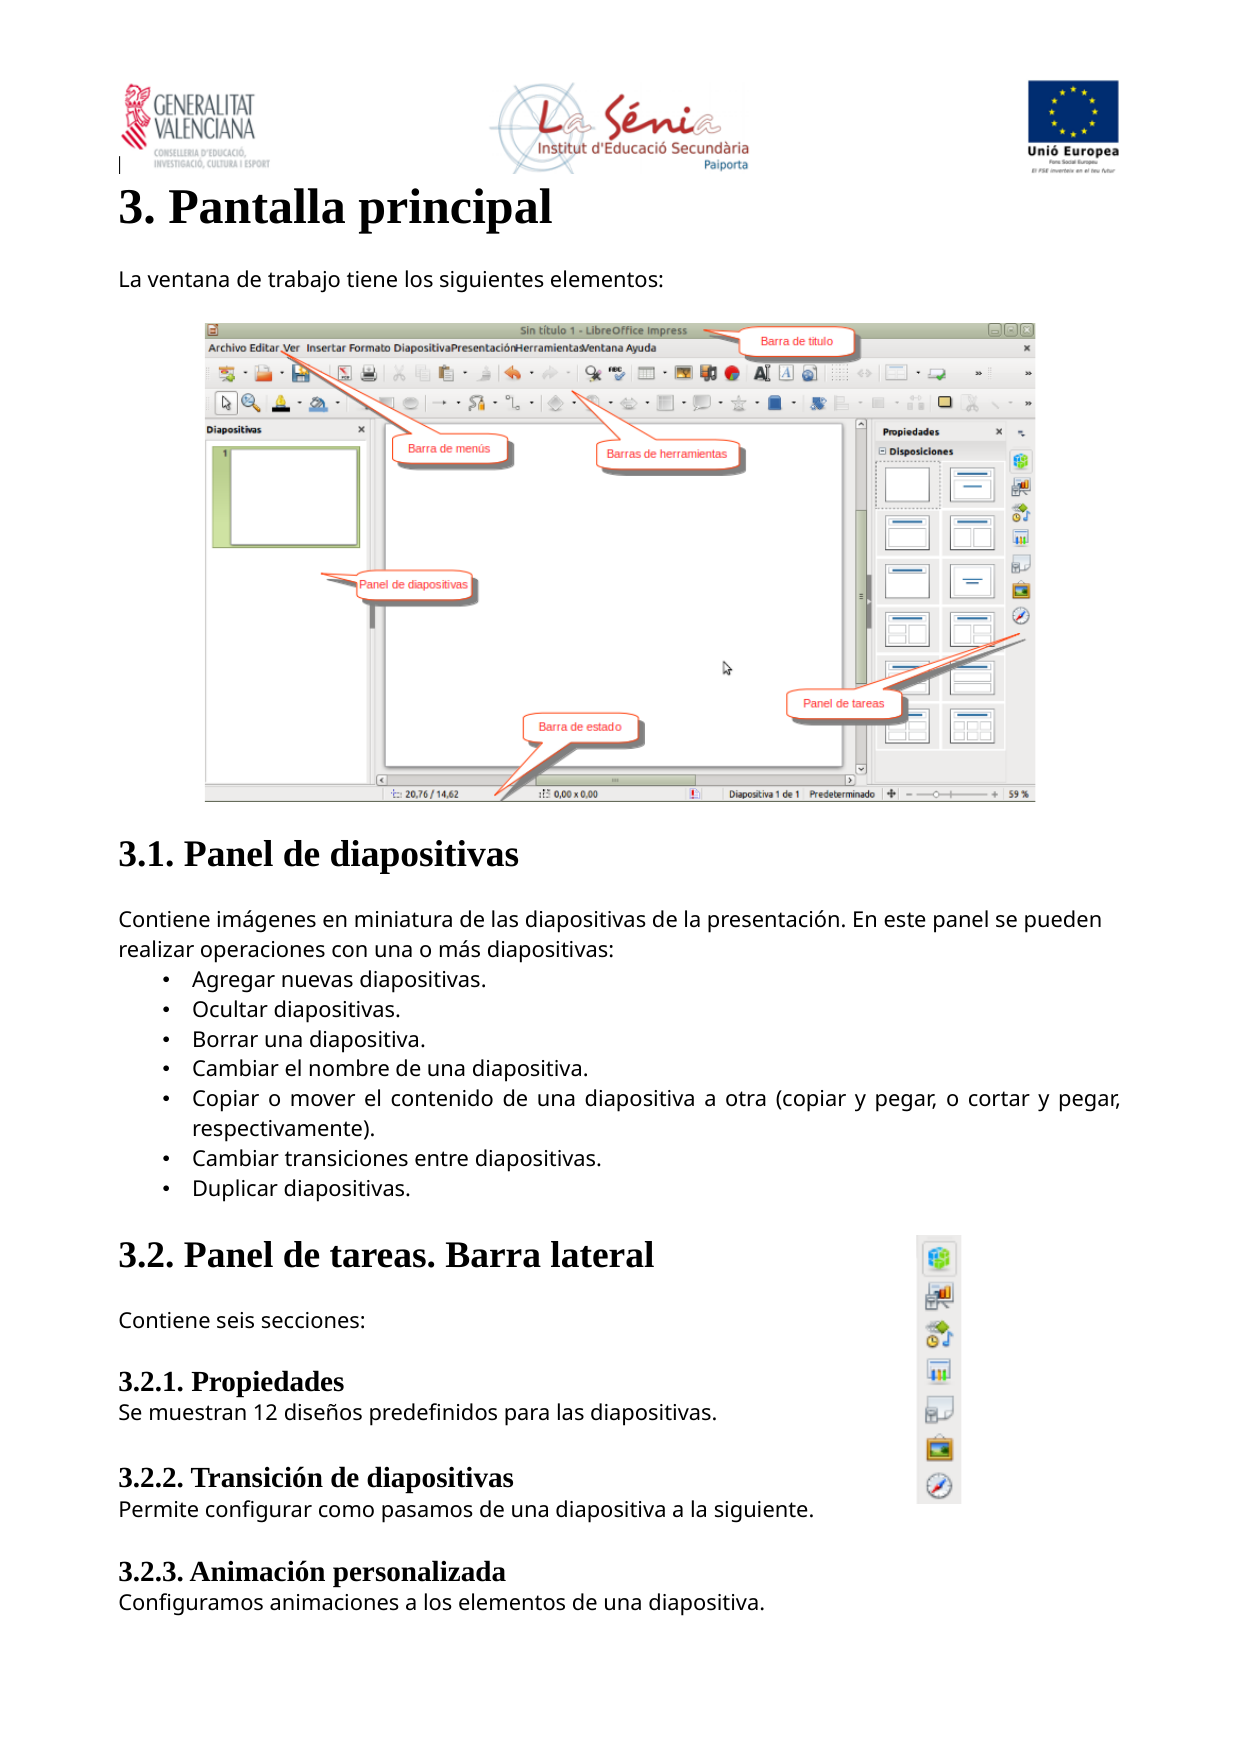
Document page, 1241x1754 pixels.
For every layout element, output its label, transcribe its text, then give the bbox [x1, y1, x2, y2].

text Contiene imágenes en miniatura de las diapositivas de la presentación. En este panel se pueden realizar operaciones con una o más diapositivas: [118, 904, 1122, 964]
text Contiene seis secciones: [118, 1305, 916, 1335]
subtitle 3.1. Panel de diapositivas [118, 832, 1122, 875]
subtitle 3.2. Panel de tareas. Barra lateral [118, 1232, 1122, 1275]
picture [204, 323, 1036, 802]
text [962, 1397, 1122, 1427]
list Duplicar diapositivas. [162, 1173, 1122, 1202]
text [962, 1305, 1122, 1335]
subtitle [962, 1364, 1122, 1397]
text Permite configurar como pasamos de una diapositiva a la siguiente. [118, 1494, 1122, 1524]
list Agregar nuevas diapositivas. [162, 964, 1122, 994]
list Ocultar diapositivas. [162, 994, 1122, 1024]
subtitle 3.2.1. Propiedades [118, 1364, 916, 1397]
subtitle 3.2.2. Transición de diapositivas [118, 1461, 916, 1494]
subtitle 3.2.3. Animación personalizada [118, 1554, 1122, 1587]
subtitle 3. Pantalla principal [118, 176, 1122, 234]
subtitle [962, 1461, 1122, 1494]
list Cambiar el nombre de una diapositiva. [162, 1053, 1122, 1083]
picture [916, 1235, 962, 1504]
list Cambiar transiciones entre diapositivas. [162, 1143, 1122, 1173]
list Borrar una diapositiva. [162, 1024, 1122, 1053]
text La ventana de trabajo tiene los siguientes elementos: [118, 264, 1122, 293]
list Copiar o mover el contenido de una diapositiva a otra (copiar y pegar, o cortar y pegar, respectivamente). [162, 1083, 1122, 1143]
text Configuramos animaciones a los elementos de una diapositiva. [118, 1587, 1122, 1617]
text Se muestran 12 diseños predefinidos para las diapositivas. [118, 1397, 916, 1427]
